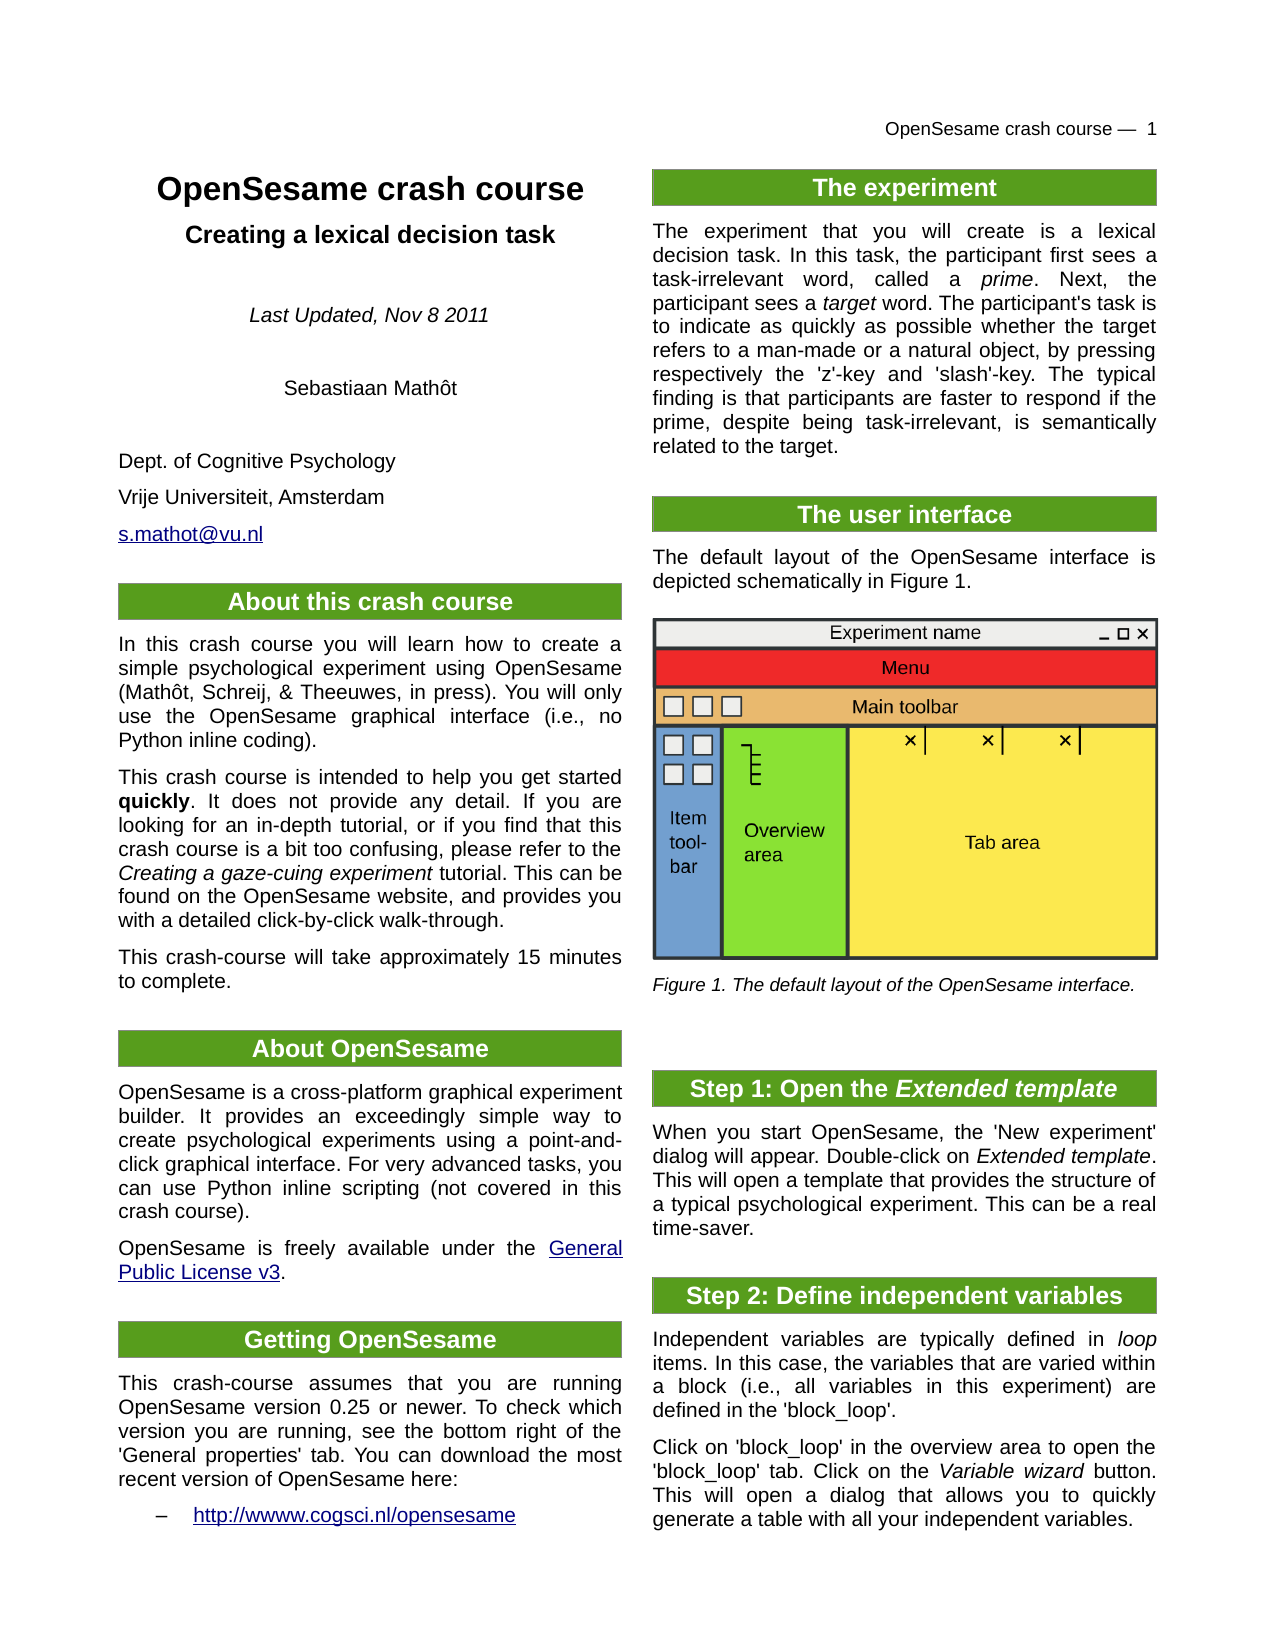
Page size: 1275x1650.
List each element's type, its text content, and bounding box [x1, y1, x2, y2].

text Last Updated, Nov 8 2011 [118, 303, 622, 327]
text The experiment that you will create is a lexical decision task. In this task, the participant first sees a task-irrelevant word, called a prime. Next, the participant sees a target word. The participant's task is to indicate as quickly as possible whether the target refers to a man-made or a natural object, by pressing respectively the 'z'-key and 'slash'-key. The typical finding is that participants are faster to respond if the prime, despite being task-irrelevant, is semantically related to the target. [652, 218, 1157, 458]
text OpenSesame crash course [118, 169, 622, 208]
text Click on 'block_loop' in the overview area to open the 'block_loop' tab. Click on the Variable wizard button. This will open a dialog that allows you to quickly generate a table with all your independent variables. [652, 1435, 1157, 1531]
subtitle The user interface [654, 497, 1156, 531]
text Independent variables are typically defined in loop items. In this case, the variables that are varied within a block (i.e., all variables in this experiment) are defined in the 'block_loop'. [652, 1326, 1157, 1422]
subtitle About this crash course [119, 584, 621, 619]
text Vrije Universiteit, Amsterdam [118, 485, 622, 509]
text When you start OpenSesame, the 'New experiment' dialog will appear. Double-click on Extended template. This will open a template that provides the structure of a typical psychological experiment. This can be a real time-saver. [652, 1120, 1157, 1239]
text s.mathot@vu.nl [118, 521, 622, 545]
text Dept. of Cognitive Psychology [118, 448, 622, 472]
subtitle About OpenSesame [119, 1031, 621, 1066]
text This crash-course assumes that you are running OpenSesame version 0.25 or newer. To check which version you are running, see the bottom right of the 'General properties' tab. You can download the most recent version of OpenSesame here: [118, 1371, 622, 1490]
text Creating a lexical decision task [118, 220, 622, 249]
subtitle Step 1: Open the Extended template [654, 1071, 1156, 1106]
subtitle The experiment [654, 170, 1156, 205]
list http://wwww.cogsci.nl/opensesame [156, 1503, 622, 1527]
text This crash course is intended to help you get started quickly. It does not provide any detail. If you are looking for an in-depth tutorial, or if you find that this crash course is a bit too confusing, please refer to the Creating a gaze-cuing experiment tutorial. This can be found on the OpenSesame website, and provides you with a detailed click-by-click walk-through. [118, 764, 622, 932]
text OpenSesame is freely available under the General Public License v3. [118, 1236, 622, 1284]
text Figure 1. The default layout of the OpenSesame interface. [652, 960, 1158, 996]
text Sebastiaan Mathôt [118, 376, 622, 399]
text The default layout of the OpenSesame interface is depicted schematically in Figure 1. [652, 545, 1157, 593]
subtitle Getting OpenSesame [119, 1322, 621, 1357]
text This crash-course will take approximately 15 minutes to complete. [118, 945, 622, 993]
picture [652, 618, 1159, 960]
text In this crash course you will learn how to create a simple psychological experiment using OpenSesame (Mathôt, Schreij, & Theeuwes, in press). You will only use the OpenSesame graphical interface (i.e., no Python inline coding). [118, 632, 622, 752]
text OpenSesame is a cross-platform graphical experiment builder. It provides an exceedingly simple way to create psychological experiments using a point-and-click graphical interface. For very advanced tasks, you can use Python inline scripting (not covered in this crash course). [118, 1079, 622, 1223]
subtitle Step 2: Define independent variables [654, 1278, 1156, 1313]
